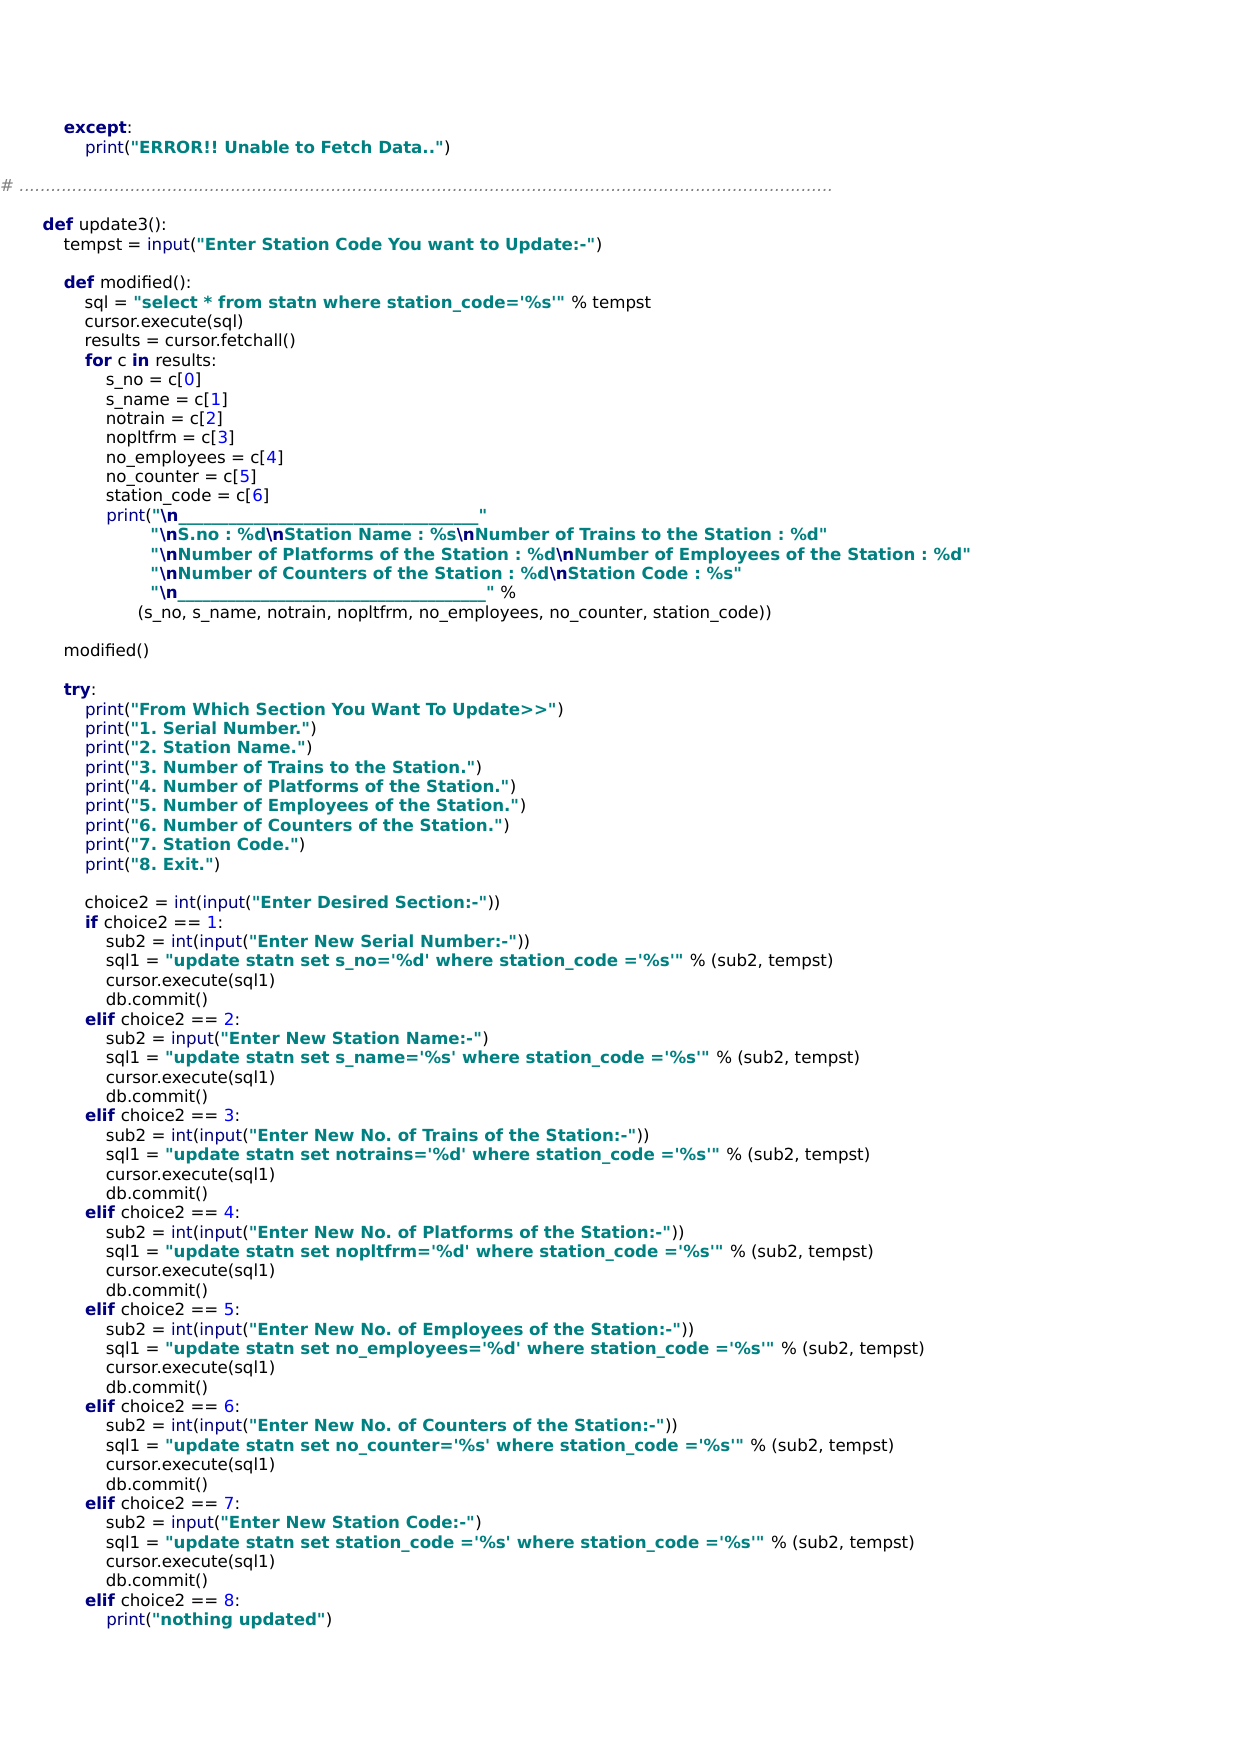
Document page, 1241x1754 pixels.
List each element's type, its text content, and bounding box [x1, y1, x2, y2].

text except: print("ERROR!! Unable to Fetch Data..") # .......................................................................................................................................................... def update3(): tempst = input("Enter Station Code You want to Update:-") def modified(): sql = "select * from statn where station_code='%s'" % tempst cursor.execute(sql) results = cursor.fetchall() for c in results: s_no = c[0] s_name = c[1] notrain = c[2] nopltfrm = c[3] no_employees = c[4] no_counter = c[5] station_code = c[6] print("\n____________________________________" "\nS.no : %d\nStation Name : %s\nNumber of Trains to the Station : %d" "\nNumber of Platforms of the Station : %d\nNumber of Employees of the Station : %d" "\nNumber of Counters of the Station : %d\nStation Code : %s" "\n_____________________________________" % (s_no, s_name, notrain, nopltfrm, no_employees, no_counter, station_code)) modified() try: print("From Which Section You Want To Update>>") print("1. Serial Number.") print("2. Station Name.") print("3. Number of Trains to the Station.") print("4. Number of Platforms of the Station.") print("5. Number of Employees of the Station.") print("6. Number of Counters of the Station.") print("7. Station Code.") print("8. Exit.") choice2 = int(input("Enter Desired Section:-")) if choice2 == 1: sub2 = int(input("Enter New Serial Number:-")) sql1 = "update statn set s_no='%d' where station_code ='%s'" % (sub2, tempst) cursor.execute(sql1) db.commit() elif choice2 == 2: sub2 = input("Enter New Station Name:-") sql1 = "update statn set s_name='%s' where station_code ='%s'" % (sub2, tempst) cursor.execute(sql1) db.commit() elif choice2 == 3: sub2 = int(input("Enter New No. of Trains of the Station:-")) sql1 = "update statn set notrains='%d' where station_code ='%s'" % (sub2, tempst) cursor.execute(sql1) db.commit() elif choice2 == 4: sub2 = int(input("Enter New No. of Platforms of the Station:-")) sql1 = "update statn set nopltfrm='%d' where station_code ='%s'" % (sub2, tempst) cursor.execute(sql1) db.commit() elif choice2 == 5: sub2 = int(input("Enter New No. of Employees of the Station:-")) sql1 = "update statn set no_employees='%d' where station_code ='%s'" % (sub2, tempst) cursor.execute(sql1) db.commit() elif choice2 == 6: sub2 = int(input("Enter New No. of Counters of the Station:-")) sql1 = "update statn set no_counter='%s' where station_code ='%s'" % (sub2, tempst) cursor.execute(sql1) db.commit() elif choice2 == 7: sub2 = input("Enter New Station Code:-") sql1 = "update statn set station_code ='%s' where station_code ='%s'" % (sub2, tempst) cursor.execute(sql1) db.commit() elif choice2 == 8: print("nothing updated") [0, 118, 1240, 1629]
